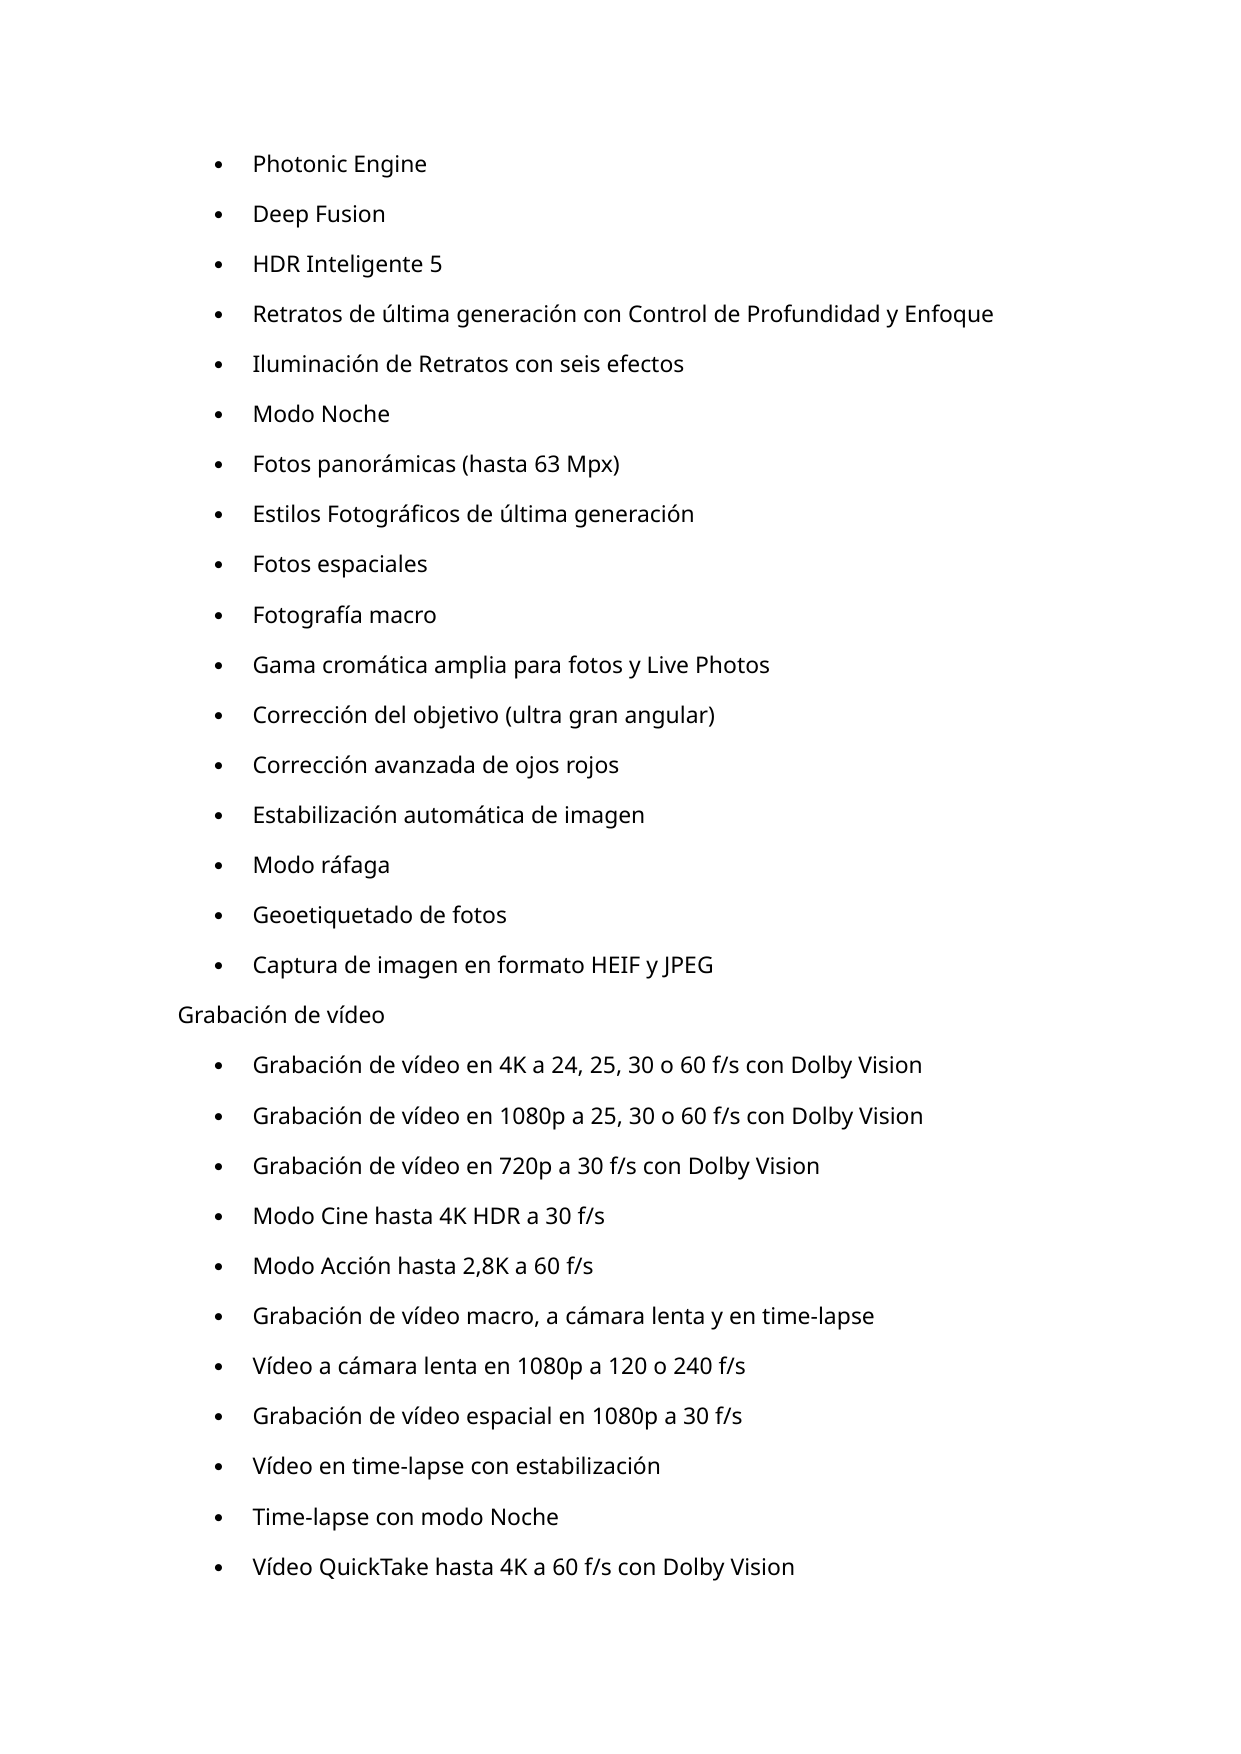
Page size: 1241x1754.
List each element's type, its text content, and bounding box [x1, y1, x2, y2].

list Fotos panorámicas (hasta 63 Mpx) [215, 448, 1063, 479]
list Corrección avanzada de ojos rojos [215, 749, 1063, 780]
list HDR Inteligente 5 [215, 248, 1063, 279]
list Time-lapse con modo Noche [215, 1500, 1063, 1532]
list Corrección del objetivo (ultra gran angular) [215, 699, 1063, 730]
list Fotos espaciales [215, 548, 1063, 580]
list Photonic Engine [215, 148, 1063, 179]
list Geoetiquetado de fotos [215, 899, 1063, 930]
list Vídeo a cámara lenta en 1080p a 120 o 240 f/s [215, 1350, 1063, 1381]
list Retratos de última generación con Control de Profundidad y Enfoque [215, 298, 1063, 329]
list Modo Noche [215, 398, 1063, 429]
list Vídeo QuickTake hasta 4K a 60 f/s con Dolby Vision [215, 1551, 1063, 1582]
list Modo ráfaga [215, 849, 1063, 880]
list Modo Cine hasta 4K HDR a 30 f/s [215, 1200, 1063, 1231]
list Grabación de vídeo macro, a cámara lenta y en time‑lapse [215, 1300, 1063, 1331]
list Gama cromática amplia para fotos y Live Photos [215, 649, 1063, 680]
list Iluminación de Retratos con seis efectos [215, 348, 1063, 379]
list Grabación de vídeo en 720p a 30 f/s con Dolby Vision [215, 1150, 1063, 1181]
list Deep Fusion [215, 198, 1063, 229]
list Modo Acción hasta 2,8K a 60 f/s [215, 1250, 1063, 1281]
list Estilos Fotográficos de última generación [215, 498, 1063, 529]
list Vídeo en time‑lapse con estabili­zación [215, 1450, 1063, 1482]
list Estabili­zación automática de imagen [215, 799, 1063, 830]
list Grabación de vídeo en 1080p a 25, 30 o 60 f/s con Dolby Vision [215, 1099, 1063, 1131]
text Grabación de vídeo [177, 999, 1063, 1031]
list Grabación de vídeo espacial en 1080p a 30 f/s [215, 1400, 1063, 1431]
list Fotografía macro [215, 598, 1063, 630]
list Grabación de vídeo en 4K a 24, 25, 30 o 60 f/s con Dolby Vision [215, 1049, 1063, 1081]
list Captura de imagen en formato HEIF y JPEG [215, 949, 1063, 981]
